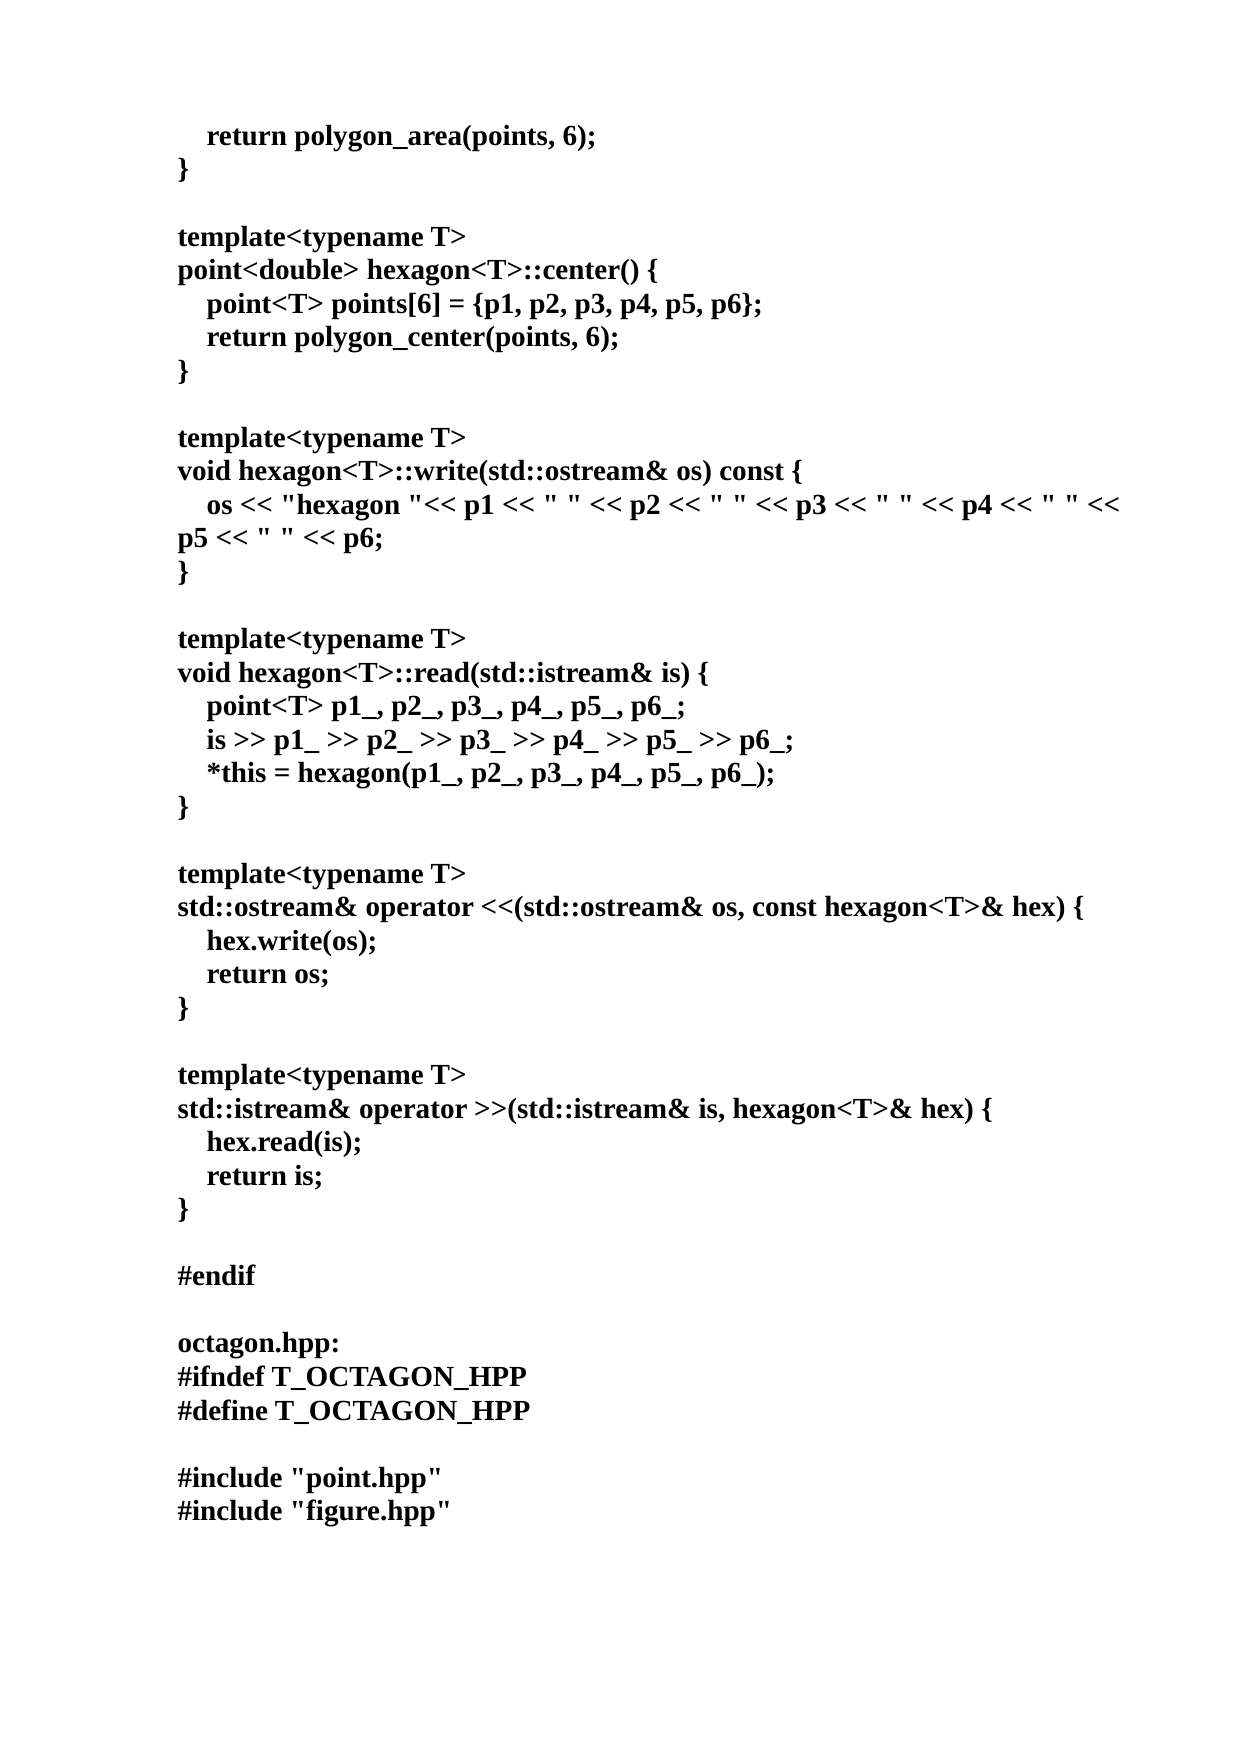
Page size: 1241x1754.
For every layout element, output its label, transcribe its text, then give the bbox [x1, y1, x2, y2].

text is >> p1_ >> p2_ >> p3_ >> p4_ >> p5_ >> p6_; [177, 722, 1152, 755]
text return os; [177, 957, 1152, 990]
text void hexagon<T>::read(std::istream& is) { [177, 655, 1152, 688]
text return is; [177, 1158, 1152, 1191]
text #define T_OCTAGON_HPP [177, 1393, 1152, 1426]
text point<double> hexagon<T>::center() { [177, 252, 1152, 286]
text } [177, 353, 1152, 386]
text } [177, 152, 1152, 185]
text point<T> points[6] = {p1, p2, p3, p4, p5, p6}; [177, 286, 1152, 319]
text std::ostream& operator <<(std::ostream& os, const hexagon<T>& hex) { [177, 889, 1152, 923]
text octagon.hpp: [177, 1326, 1152, 1359]
text os << "hexagon "<< p1 << " " << p2 << " " << p3 << " " << p4 << " " << p5 << " " << p6; [177, 487, 1152, 554]
text #include "figure.hpp" [177, 1493, 1152, 1527]
text template<typename T> [177, 856, 1152, 889]
text void hexagon<T>::write(std::ostream& os) const { [177, 453, 1152, 487]
text } [177, 1191, 1152, 1225]
text #include "point.hpp" [177, 1460, 1152, 1493]
text } [177, 554, 1152, 588]
text return polygon_center(points, 6); [177, 319, 1152, 353]
text template<typename T> [177, 219, 1152, 252]
text hex.read(is); [177, 1124, 1152, 1158]
text template<typename T> [177, 1057, 1152, 1091]
text std::istream& operator >>(std::istream& is, hexagon<T>& hex) { [177, 1091, 1152, 1124]
text hex.write(os); [177, 923, 1152, 957]
text #endif [177, 1258, 1152, 1292]
text template<typename T> [177, 420, 1152, 453]
text #ifndef T_OCTAGON_HPP [177, 1359, 1152, 1393]
text } [177, 789, 1152, 822]
text } [177, 990, 1152, 1024]
text return polygon_area(points, 6); [177, 118, 1152, 152]
text *this = hexagon(p1_, p2_, p3_, p4_, p5_, p6_); [177, 755, 1152, 789]
text template<typename T> [177, 621, 1152, 655]
text point<T> p1_, p2_, p3_, p4_, p5_, p6_; [177, 688, 1152, 722]
